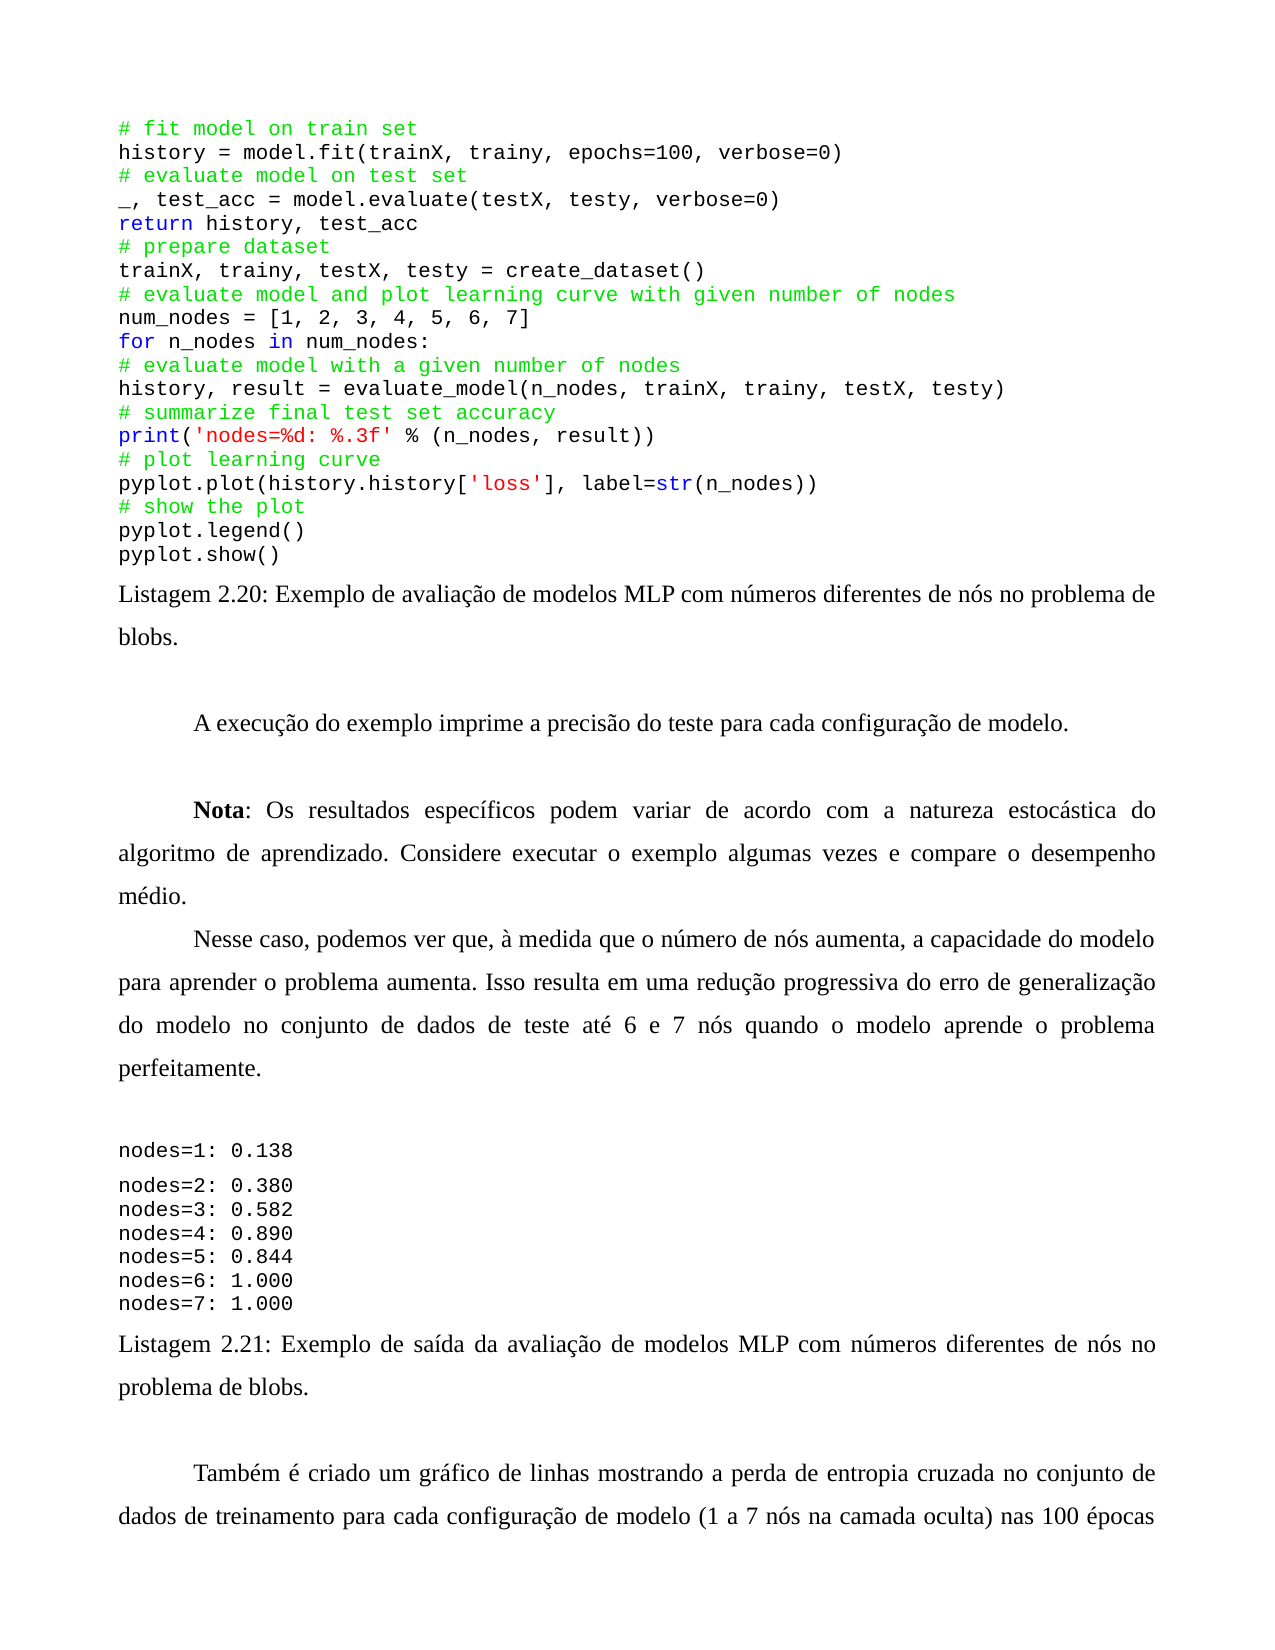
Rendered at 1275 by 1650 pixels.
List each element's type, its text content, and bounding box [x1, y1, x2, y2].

text pyplot.legend() [118, 520, 1157, 544]
text for n_nodes in num_nodes: [118, 331, 1157, 354]
text Nesse caso, podemos ver que, à medida que o número de nós aumenta, a capacidade do modelo para aprender o problema aumenta. Isso resulta em uma redução progressiva do erro de generalização do modelo no conjunto de dados de teste até 6 e 7 nós quando o modelo aprende o problema perfeitamente. [118, 924, 1157, 1082]
text Nota: Os resultados específicos podem variar de acordo com a natureza estocástica do algoritmo de aprendizado. Considere executar o exemplo algumas vezes e compare o desempenho médio. [118, 795, 1157, 910]
text nodes=2: 0.380 [118, 1175, 1157, 1199]
text # fit model on train set [118, 118, 1157, 142]
text nodes=5: 0.844 [118, 1246, 1157, 1270]
text Também é criado um gráfico de linhas mostrando a perda de entropia cruzada no conjunto de dados de treinamento para cada configuração de modelo (1 a 7 nós na camada oculta) nas 100 épocas [118, 1458, 1157, 1530]
text _, test_acc = model.evaluate(testX, testy, verbose=0) [118, 189, 1157, 213]
text history, result = evaluate_model(n_nodes, trainX, trainy, testX, testy) [118, 378, 1157, 402]
text # summarize final test set accuracy [118, 402, 1157, 426]
text # show the plot [118, 496, 1157, 520]
text A execução do exemplo imprime a precisão do teste para cada configuração de modelo. [118, 708, 1157, 737]
text # plot learning curve [118, 449, 1157, 473]
text # prepare dataset [118, 236, 1157, 260]
text nodes=1: 0.138 [118, 1140, 1157, 1163]
text pyplot.plot(history.history['loss'], label=str(n_nodes)) [118, 473, 1157, 496]
text nodes=6: 1.000 [118, 1270, 1157, 1293]
text Listagem 2.20: Exemplo de avaliação de modelos MLP com números diferentes de nós no problema de blobs. [118, 579, 1157, 651]
text nodes=4: 0.890 [118, 1222, 1157, 1246]
text pyplot.show() [118, 544, 1157, 567]
text print('nodes=%d: %.3f' % (n_nodes, result)) [118, 426, 1157, 449]
text # evaluate model and plot learning curve with given number of nodes [118, 284, 1157, 307]
text trainX, trainy, testX, testy = create_dataset() [118, 260, 1157, 284]
text # evaluate model on test set [118, 165, 1157, 189]
text nodes=7: 1.000 [118, 1293, 1157, 1317]
text num_nodes = [1, 2, 3, 4, 5, 6, 7] [118, 307, 1157, 331]
text history = model.fit(trainX, trainy, epochs=100, verbose=0) [118, 142, 1157, 165]
text nodes=3: 0.582 [118, 1199, 1157, 1222]
text # evaluate model with a given number of nodes [118, 354, 1157, 378]
text return history, test_acc [118, 213, 1157, 236]
text Listagem 2.21: Exemplo de saída da avaliação de modelos MLP com números diferentes de nós no problema de blobs. [118, 1329, 1157, 1401]
